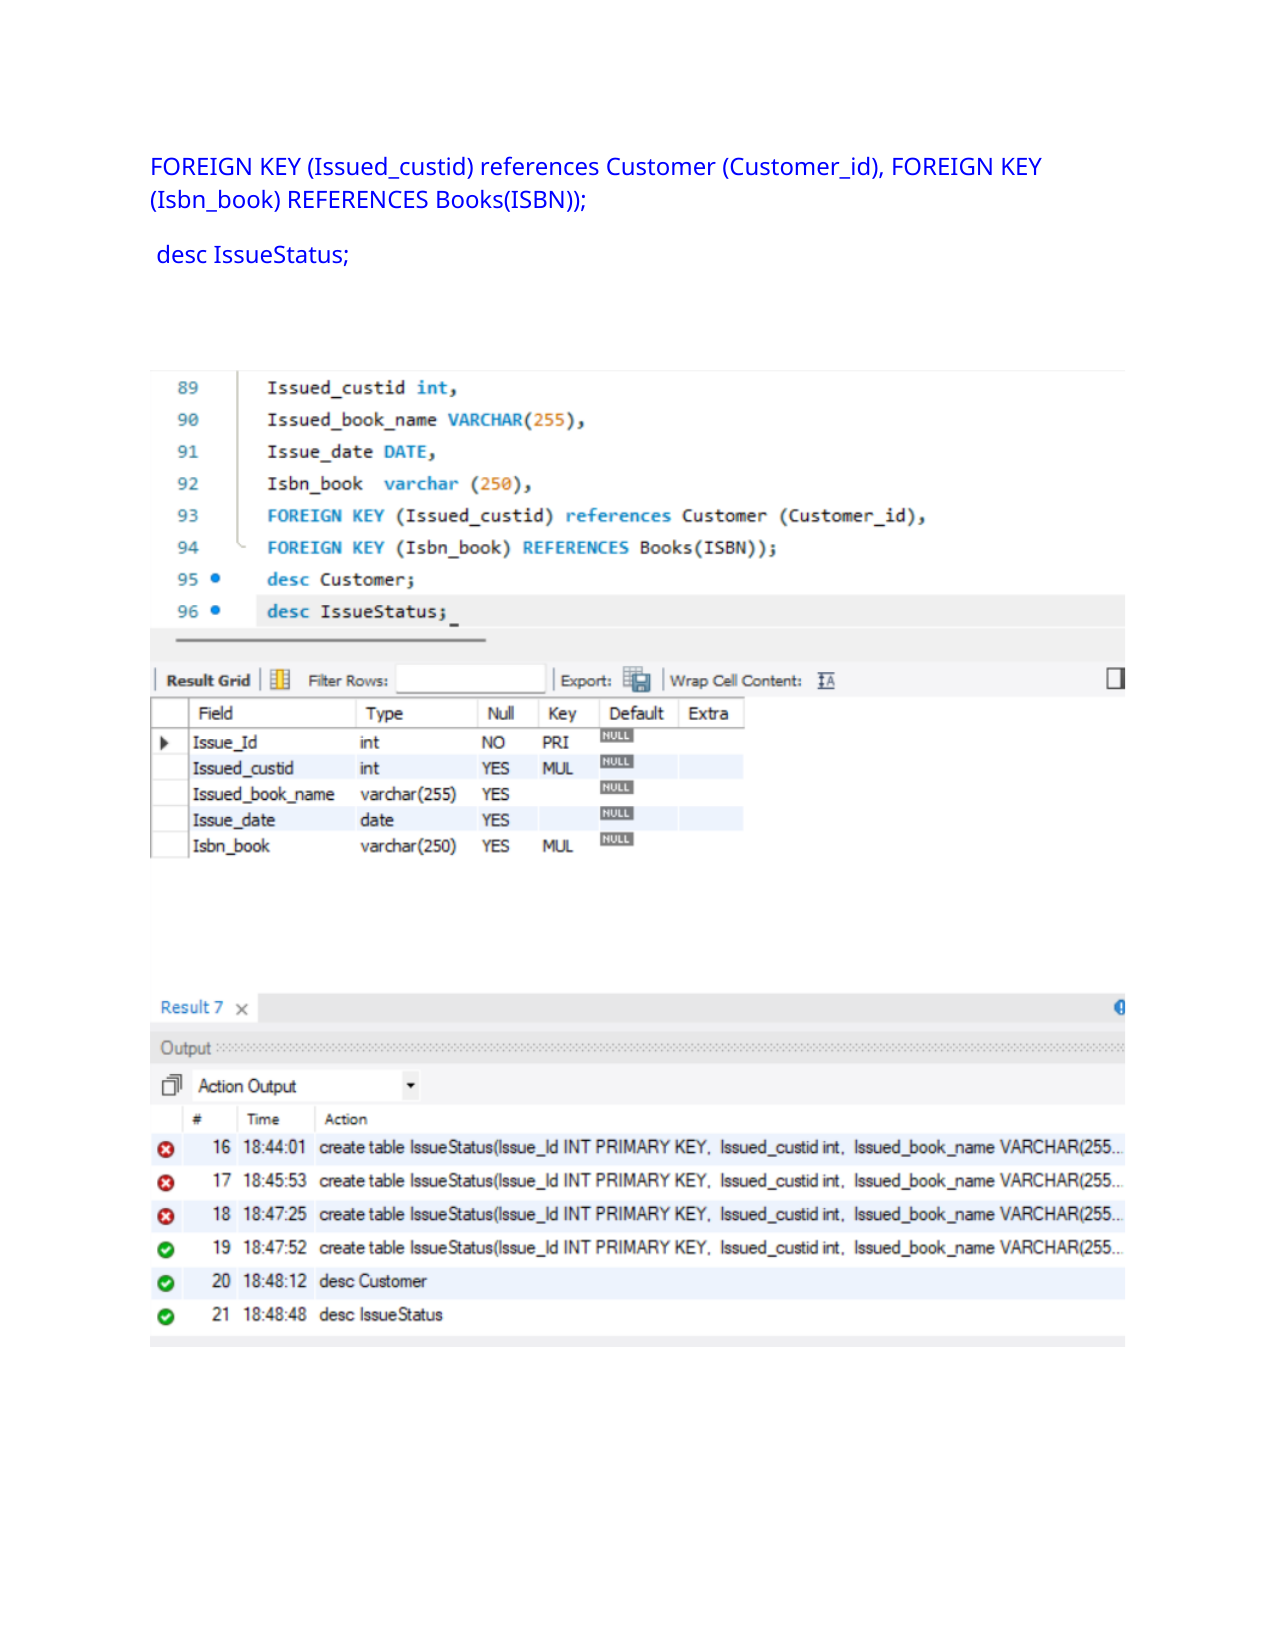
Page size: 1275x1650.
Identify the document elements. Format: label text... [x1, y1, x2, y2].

picture [150, 370, 1125, 1347]
text desc IssueStatus; [150, 238, 1125, 271]
text FOREIGN KEY (Issued_custid) references Customer (Customer_id), FOREIGN KEY (Isbn_book) REFERENCES Books(ISBN)); [150, 150, 1125, 215]
